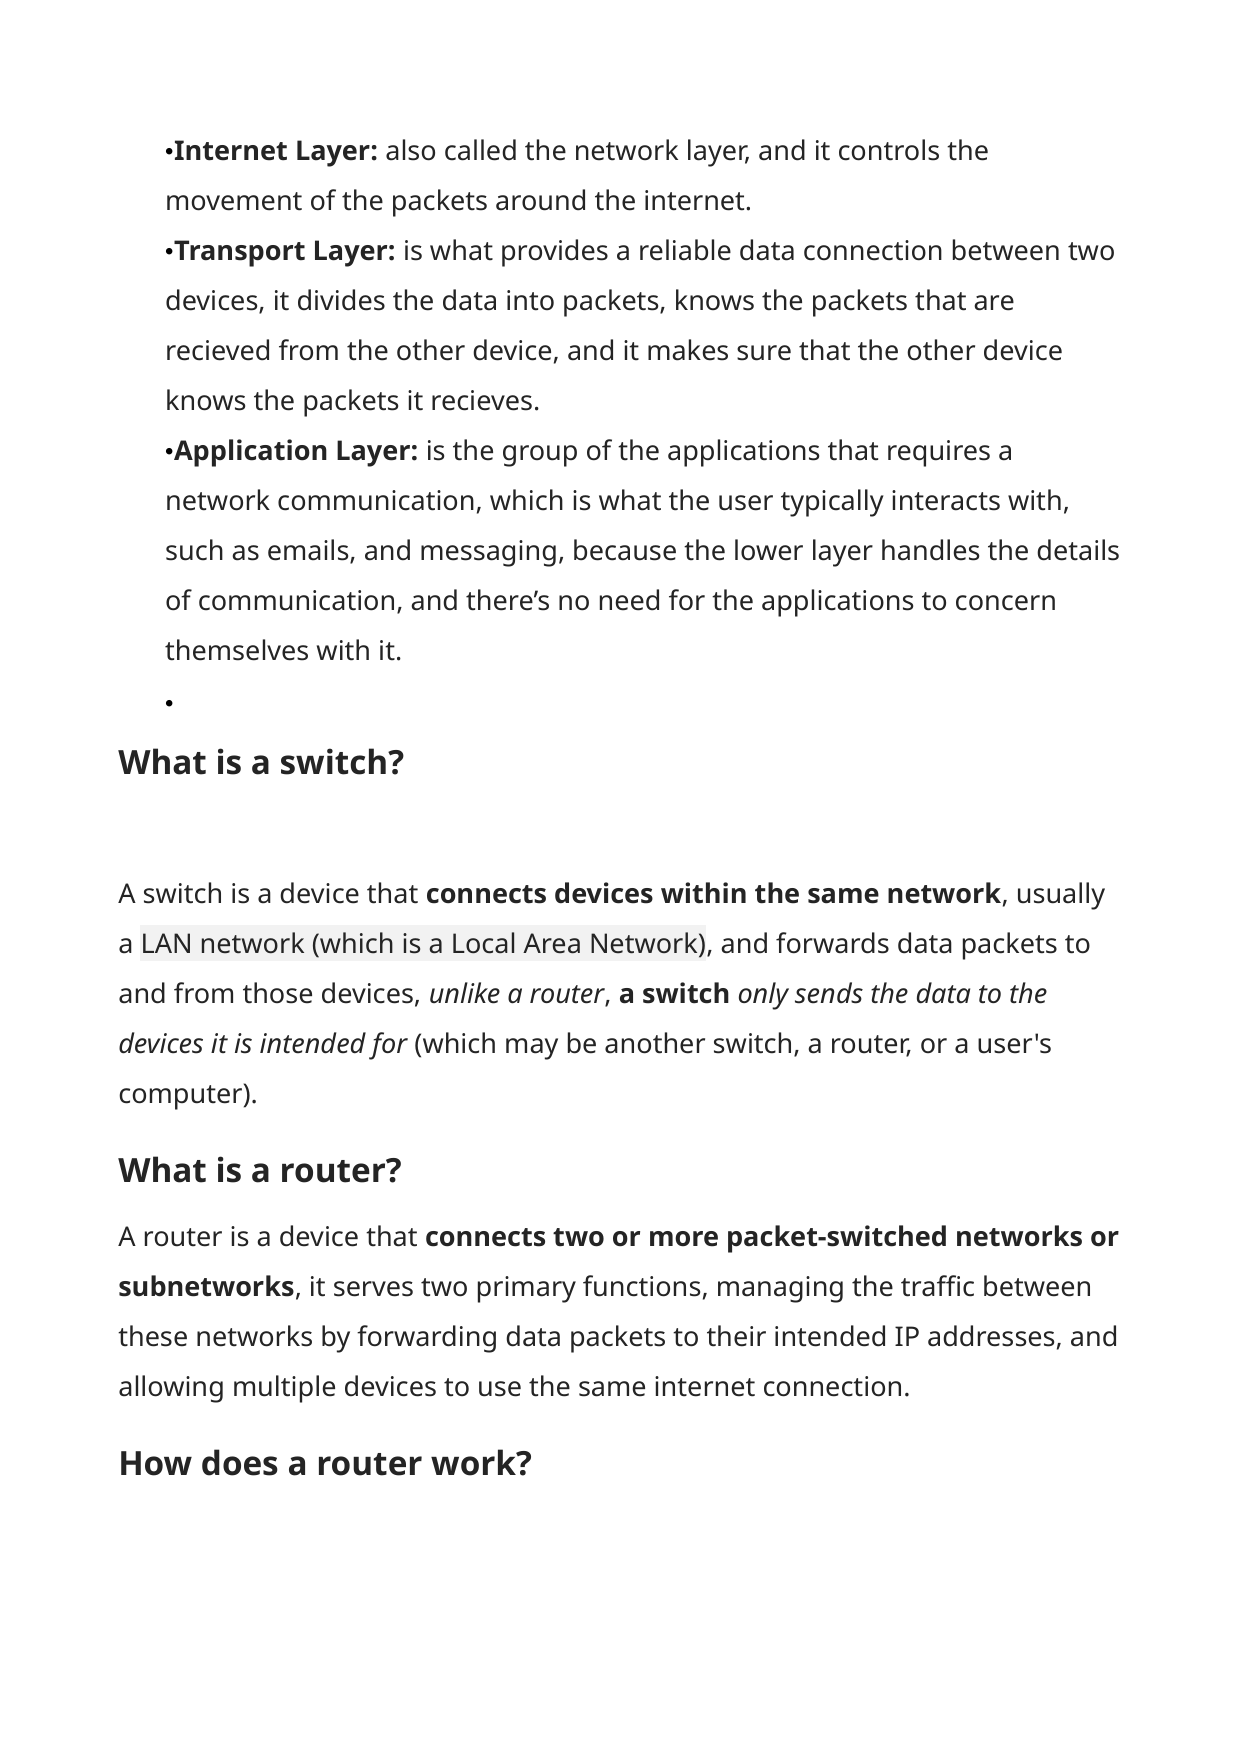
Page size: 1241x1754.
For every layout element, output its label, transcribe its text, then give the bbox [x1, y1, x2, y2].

text A switch is a device that connects devices within the same network, usually a LAN network (which is a Local Area Network), and forwards data packets to and from those devices, unlike a router, a switch only sends the data to the devices it is intended for (which may be another switch, a router, or a user's computer). [118, 861, 1122, 1111]
list Transport Layer: is what provides a reliable data connection between two devices, it divides the data into packets, knows the packets that are recieved from the other device, and it makes sure that the other device knows the packets it recieves. [165, 218, 1122, 418]
text A router is a device that connects two or more packet-switched networks or subnetworks, it serves two primary functions, managing the traffic between these networks by forwarding data packets to their intended IP addresses, and allowing multiple devices to use the same internet connection. [118, 1205, 1122, 1405]
subtitle How does a router work? [118, 1440, 1122, 1486]
list Application Layer: is the group of the applications that requires a network communication, which is what the user typically interacts with, such as emails, and messaging, because the lower layer handles the details of communication, and there’s no need for the applications to concern themselves with it. [165, 418, 1122, 668]
list Internet Layer: also called the network layer, and it controls the movement of the packets around the internet. [165, 118, 1122, 218]
subtitle What is a switch? [118, 739, 1122, 784]
subtitle What is a router? [118, 1147, 1122, 1192]
